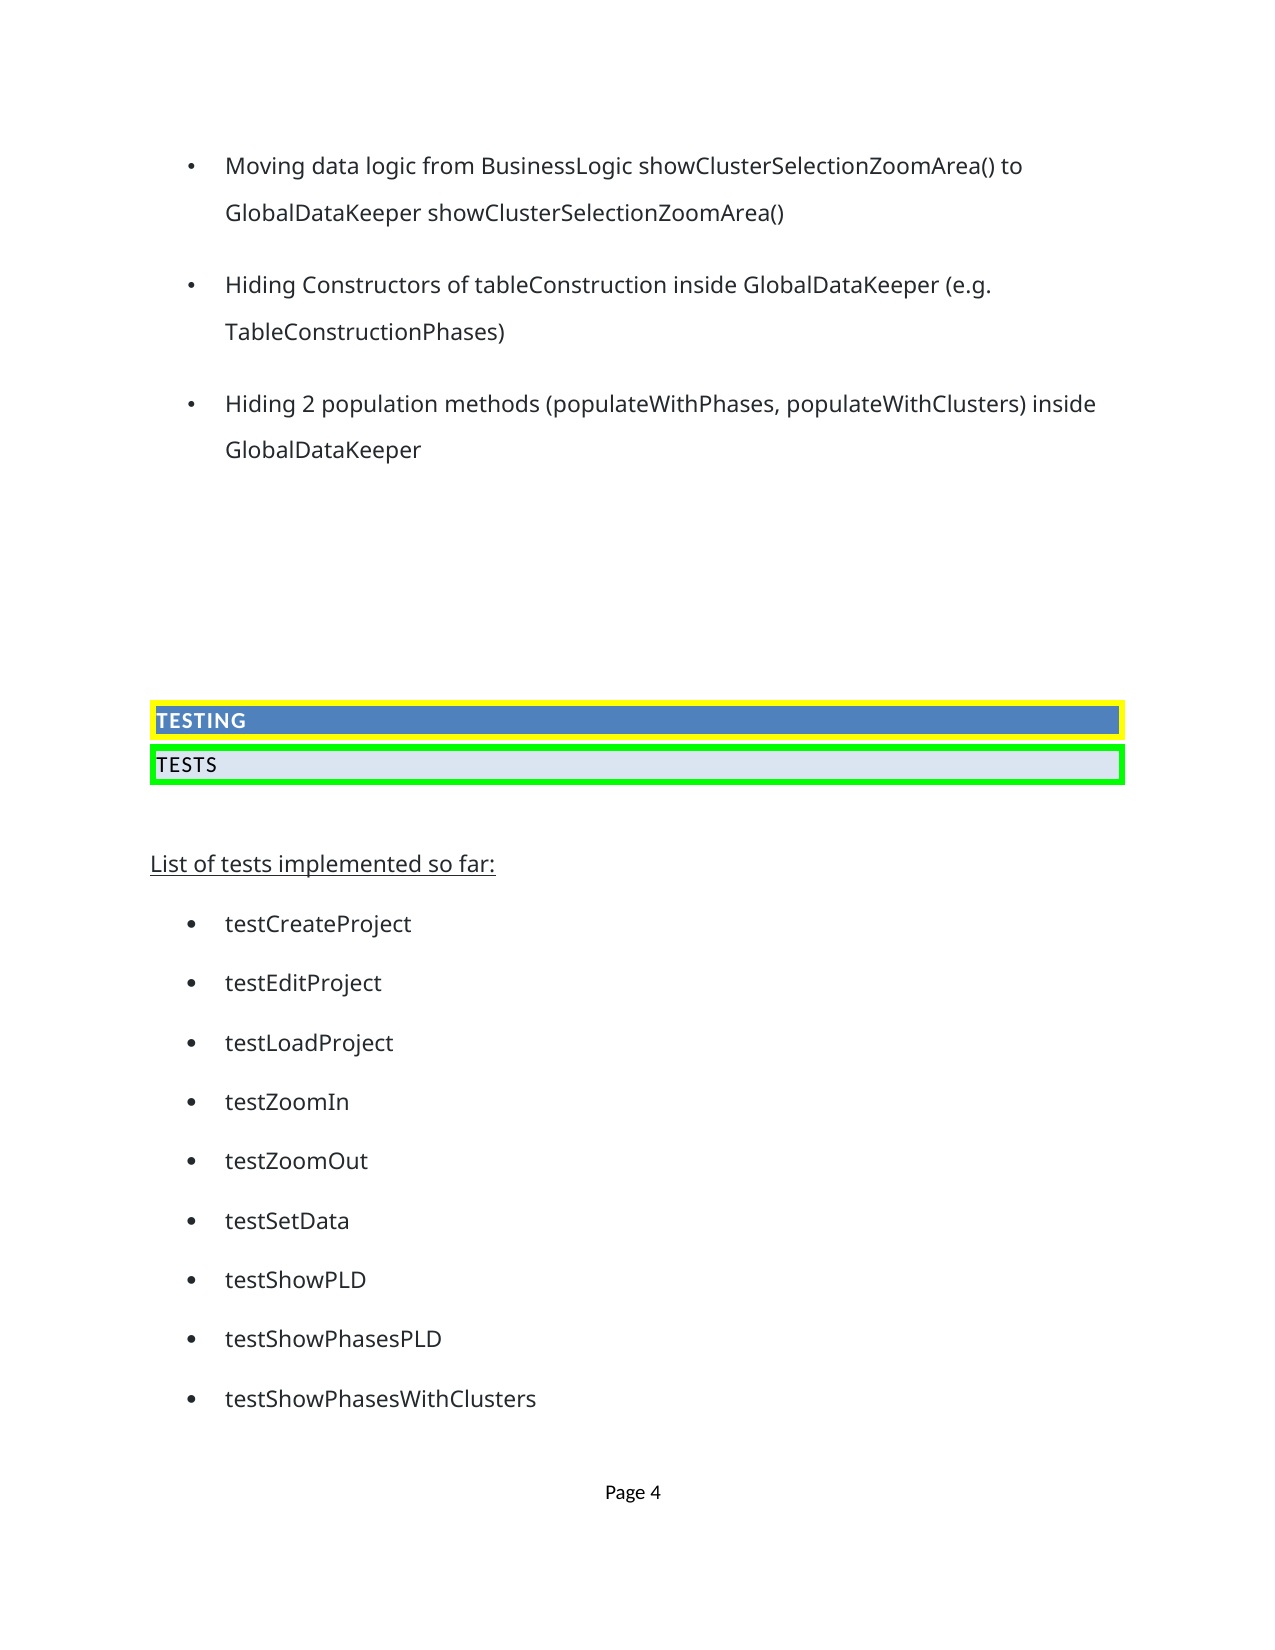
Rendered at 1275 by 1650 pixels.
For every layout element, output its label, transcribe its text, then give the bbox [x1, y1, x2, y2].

text List of tests implemented so far: [150, 848, 1125, 880]
list testSetData [187, 1205, 1125, 1236]
list testShowPLD [187, 1264, 1125, 1295]
list testCreateProject [187, 908, 1125, 939]
list Moving data logic from BusinessLogic showClusterSelectionZoomArea() to GlobalDataKeeper showClusterSelectionZoomArea() [187, 150, 1125, 228]
list testLoadProject [187, 1027, 1125, 1058]
list testShowPhasesWithClusters [187, 1383, 1125, 1414]
list testEditProject [187, 967, 1125, 998]
list testZoomIn [187, 1086, 1125, 1117]
subtitle Tests [156, 751, 1119, 779]
list Hiding 2 population methods (populateWithPhases, populateWithClusters) inside GlobalDataKeeper [187, 387, 1125, 466]
list Hiding Constructors of tableConstruction inside GlobalDataKeeper (e.g. TableConstructionPhases) [187, 269, 1125, 347]
list testZoomOut [187, 1145, 1125, 1177]
subtitle Testing [156, 706, 1119, 734]
list testShowPhasesPLD [187, 1323, 1125, 1355]
